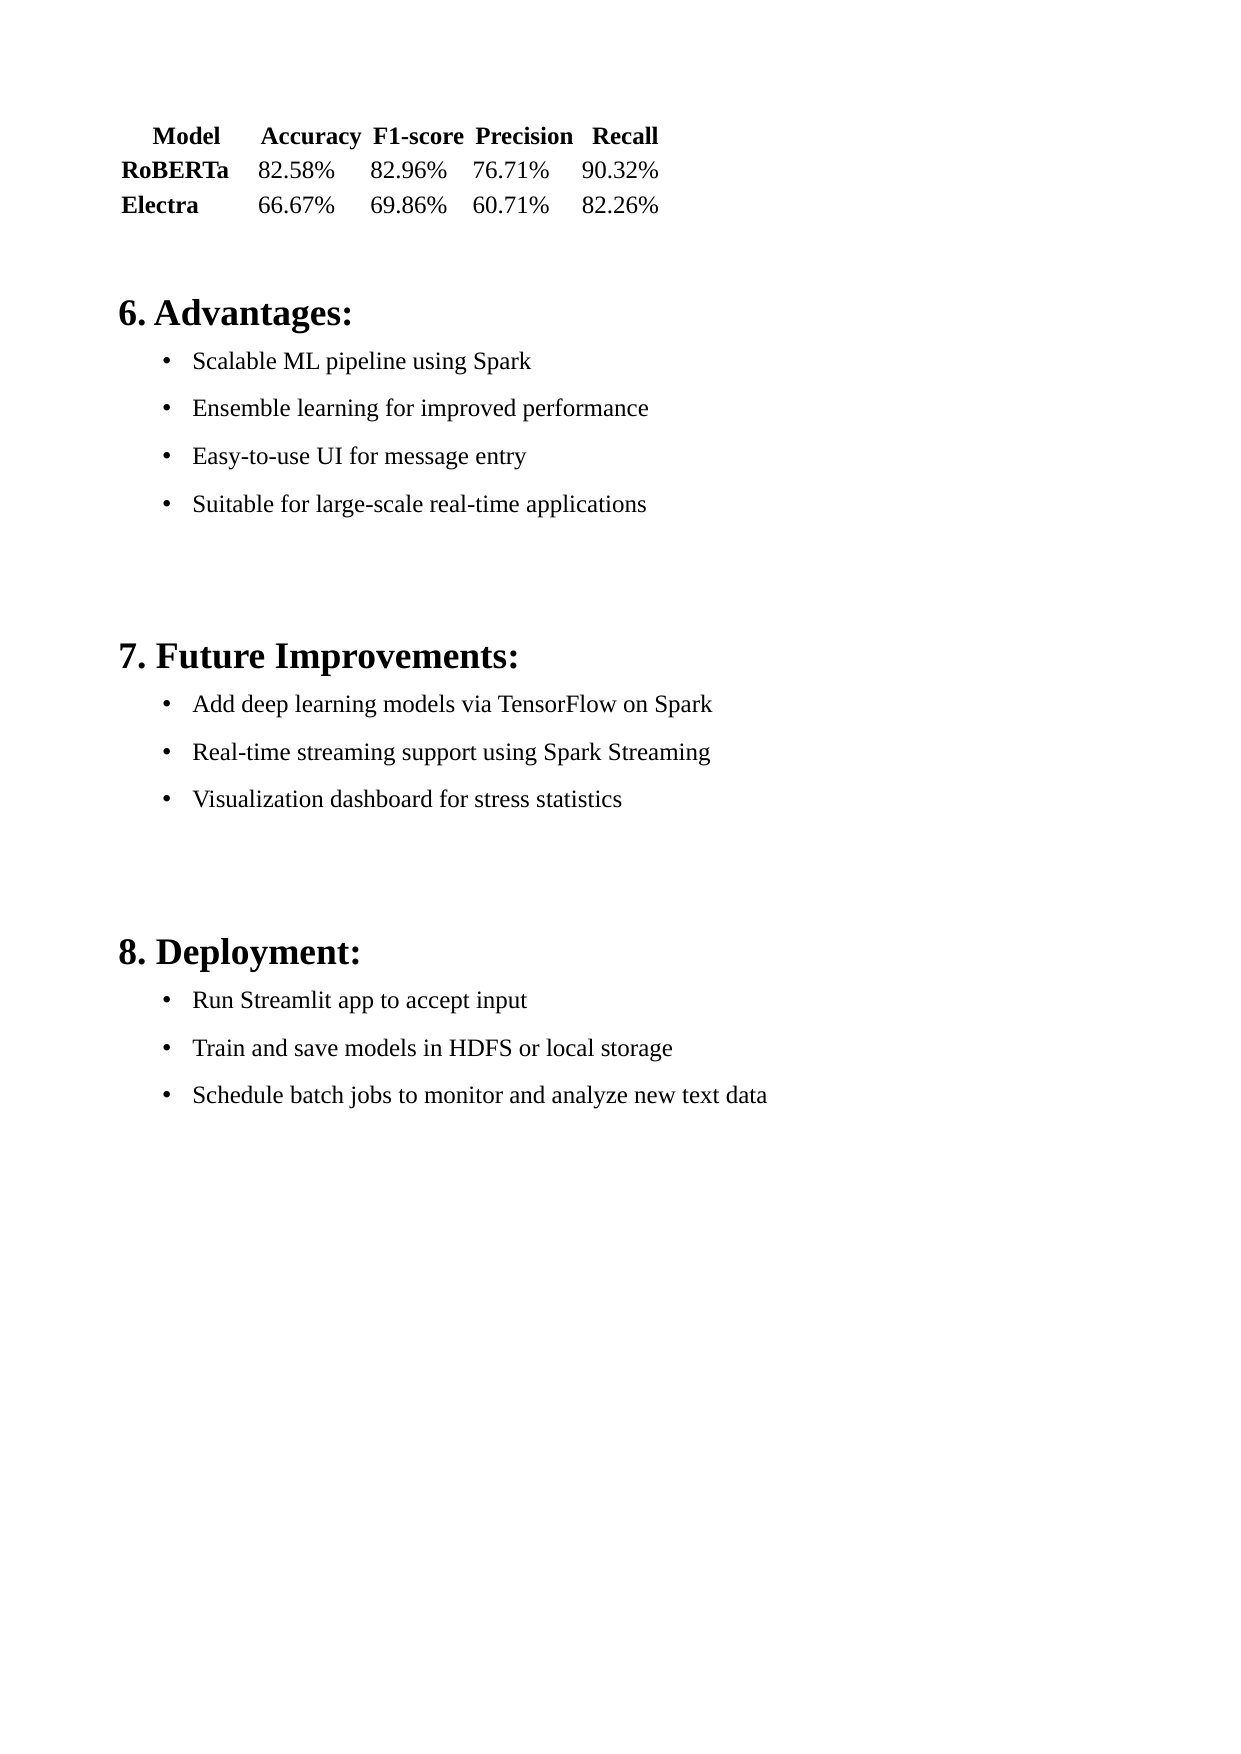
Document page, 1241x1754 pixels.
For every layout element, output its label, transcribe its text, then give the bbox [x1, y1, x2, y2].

subtitle 7. Future Improvements: [118, 634, 1122, 677]
table_cell 60.71% [470, 187, 579, 222]
list Visualization dashboard for stress statistics [162, 784, 1122, 813]
table_cell 90.32% [579, 153, 672, 187]
table_header Precision [470, 118, 579, 153]
list Scalable ML pipeline using Spark [162, 346, 1122, 375]
table_header Model [118, 118, 255, 153]
table_cell 66.67% [255, 187, 367, 222]
table_cell 82.58% [255, 153, 367, 187]
list Suitable for large-scale real-time applications [162, 489, 1122, 517]
list Easy-to-use UI for message entry [162, 441, 1122, 470]
table_cell 69.86% [367, 187, 469, 222]
table_cell 82.96% [367, 153, 469, 187]
table_header Accuracy [255, 118, 367, 153]
table_header F1-score [367, 118, 469, 153]
list Real-time streaming support using Spark Streaming [162, 737, 1122, 766]
list Run Streamlit app to accept input [162, 985, 1122, 1014]
table_cell 82.26% [579, 187, 672, 222]
table_cell 76.71% [470, 153, 579, 187]
list Add deep learning models via TensorFlow on Spark [162, 689, 1122, 718]
subtitle 8. Deployment: [118, 929, 1122, 972]
table_header Recall [579, 118, 672, 153]
list Schedule batch jobs to monitor and analyze new text data [162, 1080, 1122, 1109]
list Train and save models in HDFS or local storage [162, 1033, 1122, 1061]
table_cell RoBERTa [118, 153, 255, 187]
subtitle 6. Advantages: [118, 290, 1122, 333]
list Ensemble learning for improved performance [162, 393, 1122, 422]
table_cell Electra [118, 187, 255, 222]
